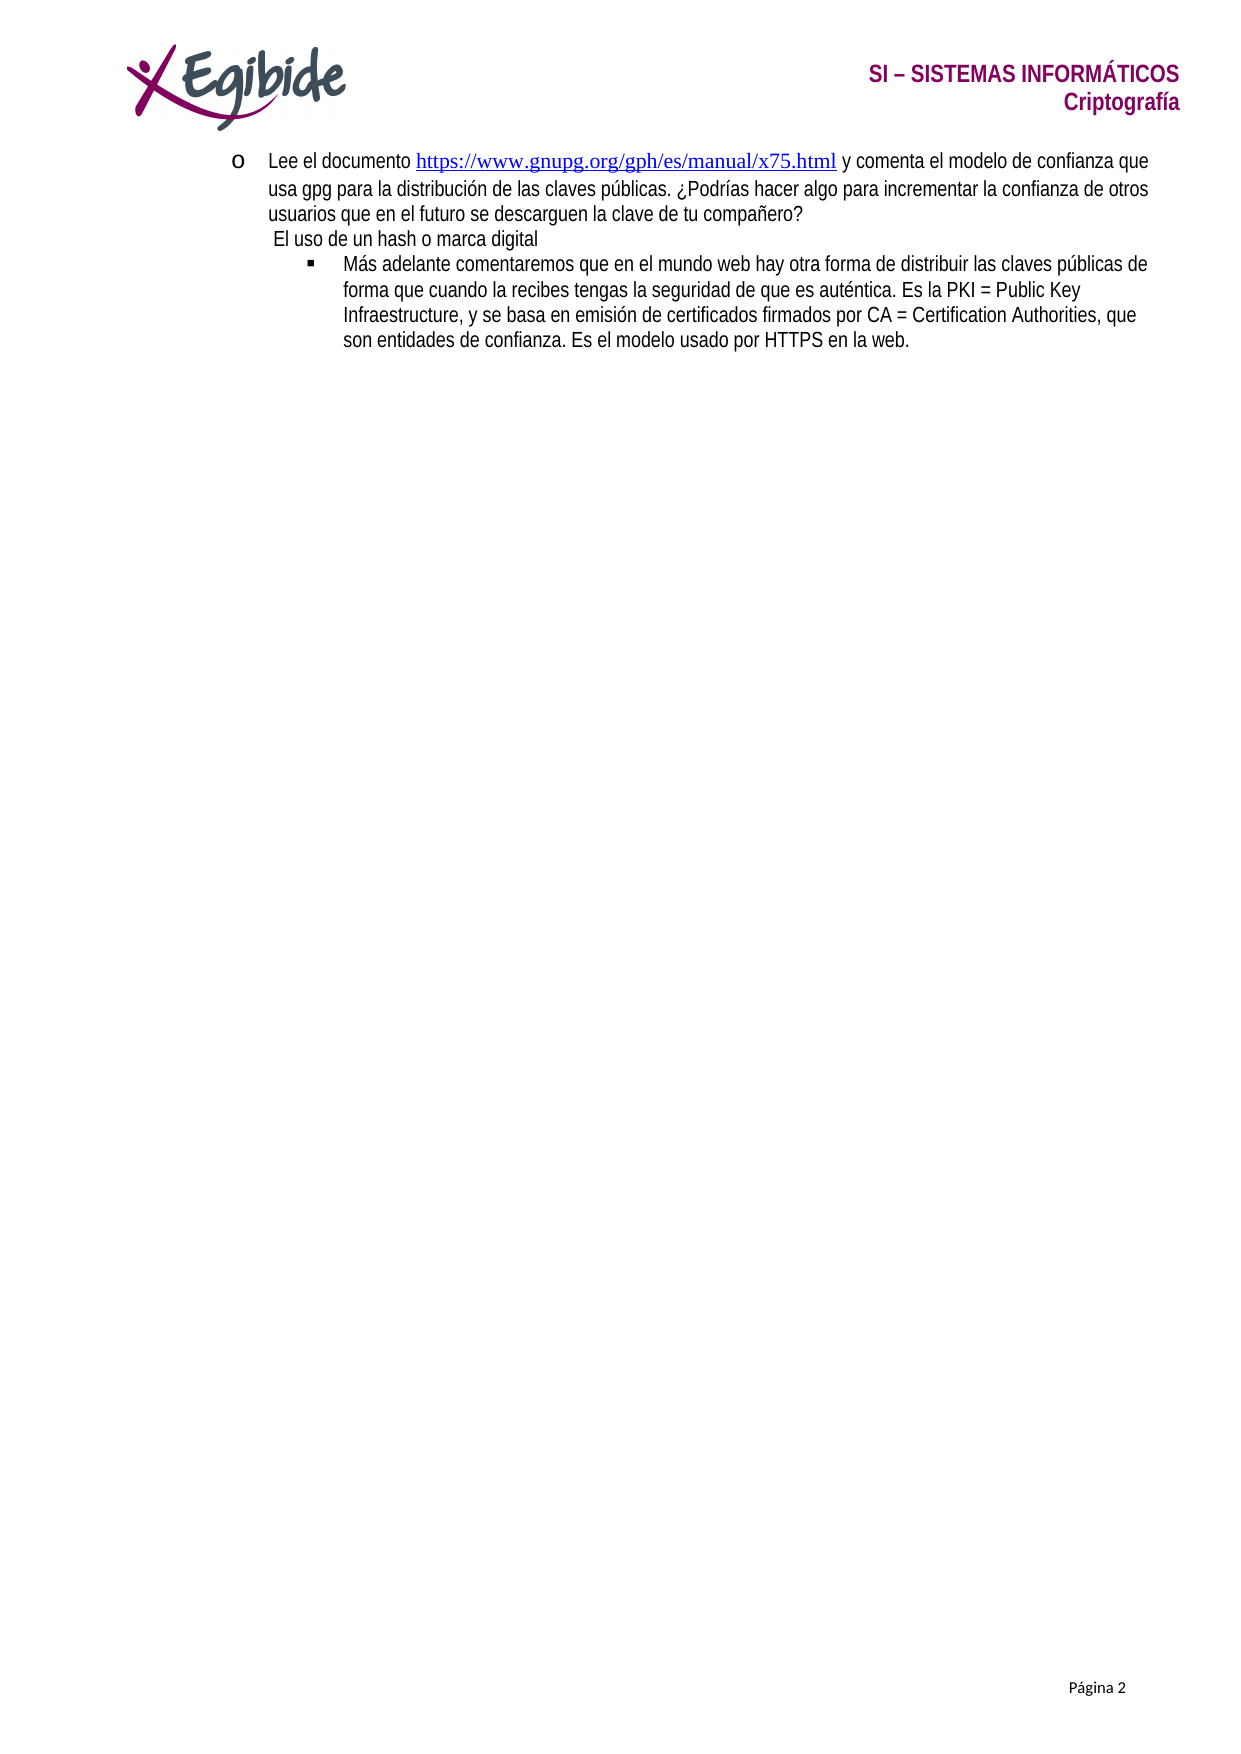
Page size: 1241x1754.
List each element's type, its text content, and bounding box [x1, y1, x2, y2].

picture [127, 44, 346, 131]
list Más adelante comentaremos que en el mundo web hay otra forma de distribuir las claves públicas de forma que cuando la recibes tengas la seguridad de que es auténtica. Es la PKI = Public Key Infraestructure, y se basa en emisión de certificados firmados por CA = Certification Authorities, que son entidades de confianza. Es el modelo usado por HTTPS en la web. [306, 251, 1152, 352]
list El uso de un hash o marca digital [231, 226, 1152, 251]
list Lee el documento https://www.gnupg.org/gph/es/manual/x75.html y comenta el modelo de confianza que usa gpg para la distribución de las claves públicas. ¿Podrías hacer algo para incrementar la confianza de otros usuarios que en el futuro se descarguen la clave de tu compañero? [231, 148, 1152, 226]
